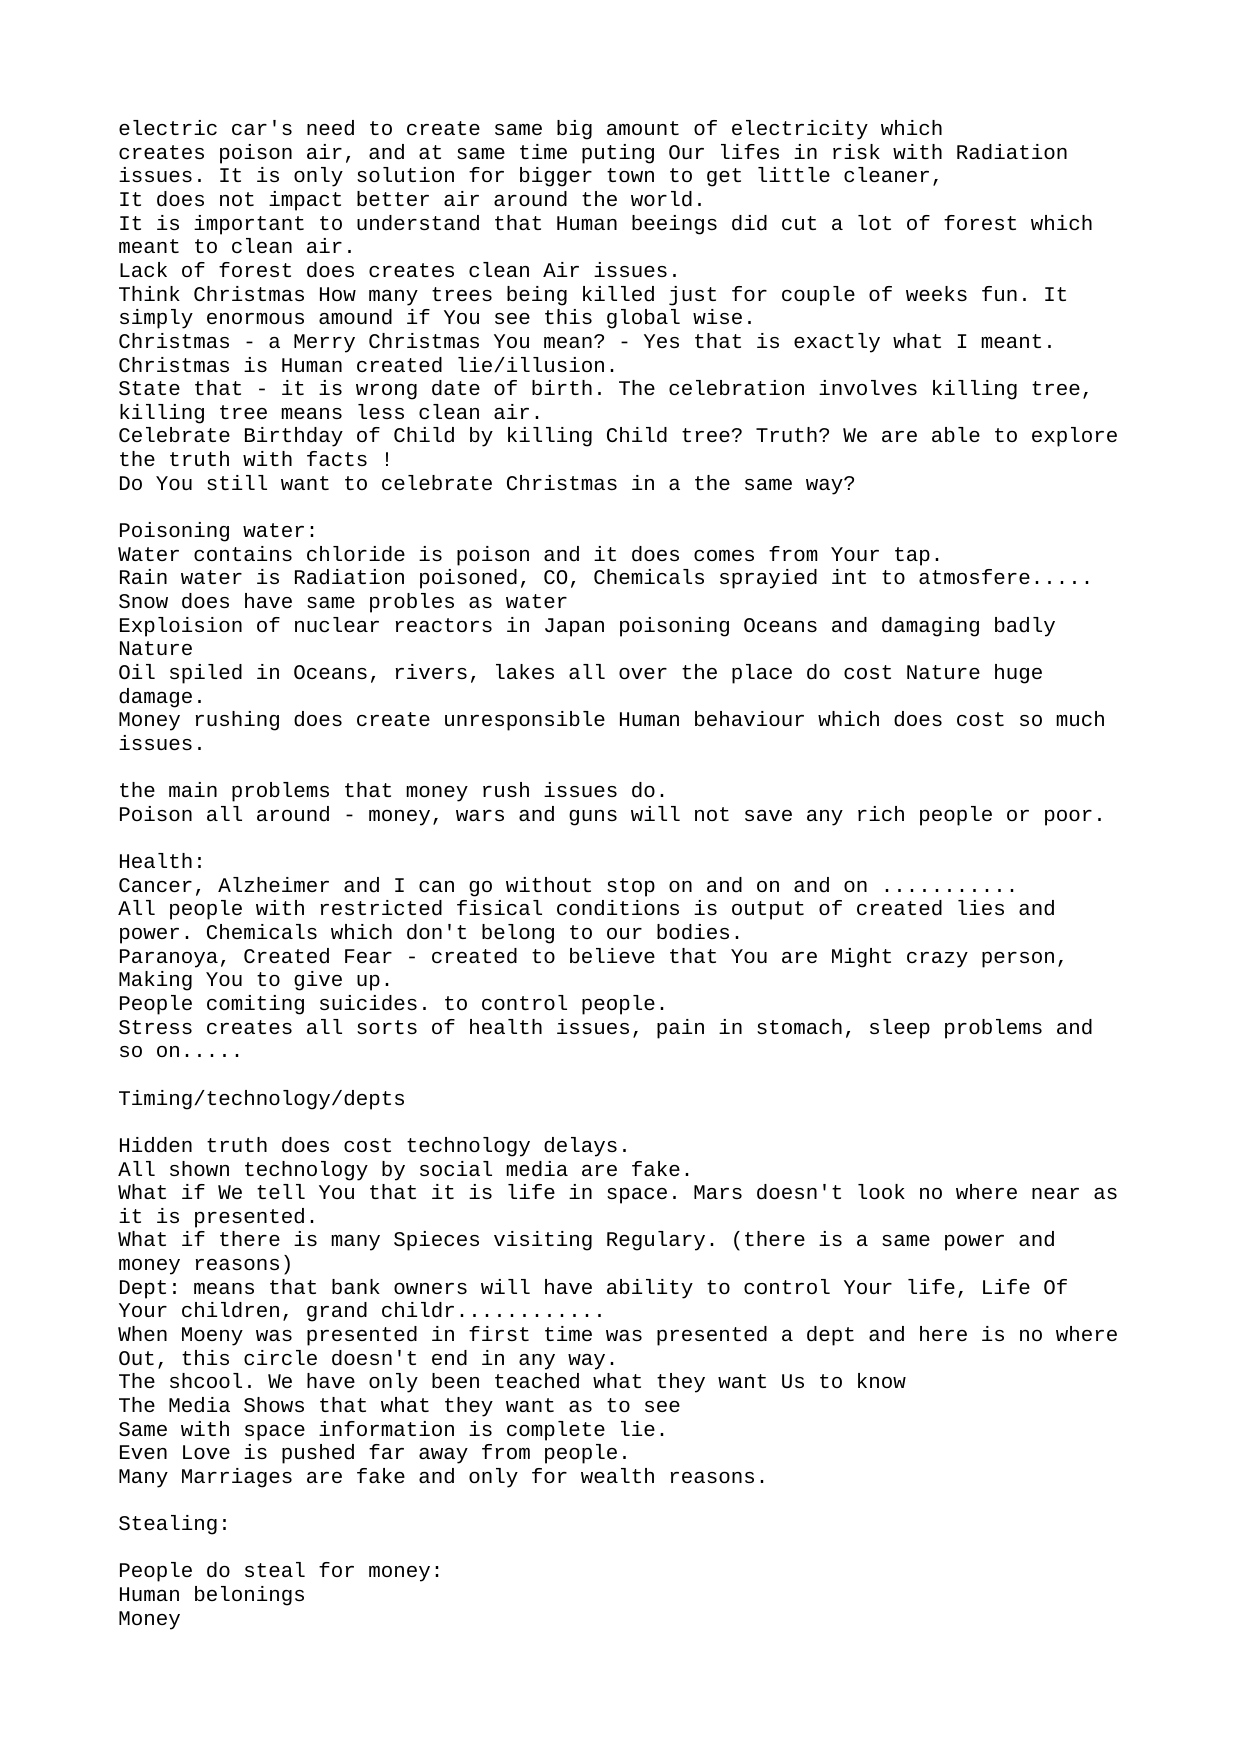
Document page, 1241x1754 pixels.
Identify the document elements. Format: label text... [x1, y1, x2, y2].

text Health: [118, 851, 1122, 875]
text the main problems that money rush issues do. [118, 780, 1122, 804]
text Timing/technology/depts [118, 1088, 1122, 1111]
text Poison all around - money, wars and guns will not save any rich people or poor. [118, 804, 1122, 827]
text Many Marriages are fake and only for wealth reasons. [118, 1466, 1122, 1489]
text It does not impact better air around the world. [118, 189, 1122, 213]
text It is important to understand that Human beeings did cut a lot of forest which meant to clean air. [118, 213, 1122, 260]
text Dept: means that bank owners will have ability to control Your life, Life Of Your children, grand childr............ [118, 1277, 1122, 1324]
text Exploision of nuclear reactors in Japan poisoning Oceans and damaging badly Nature [118, 615, 1122, 662]
text Money rushing does create unresponsible Human behaviour which does cost so much issues. [118, 709, 1122, 757]
text Water contains chloride is poison and it does comes from Your tap. [118, 544, 1122, 567]
text What if We tell You that it is life in space. Mars doesn't look no where near as it is presented. [118, 1182, 1122, 1229]
text Celebrate Birthday of Child by killing Child tree? Truth? We are able to explore the truth with facts ! [118, 426, 1122, 473]
text When Moeny was presented in first time was presented a dept and here is no where Out, this circle doesn't end in any way. [118, 1324, 1122, 1371]
text People comiting suicides. to control people. [118, 993, 1122, 1017]
text Same with space information is complete lie. [118, 1419, 1122, 1442]
text All shown technology by social media are fake. [118, 1158, 1122, 1182]
text Even Love is pushed far away from people. [118, 1442, 1122, 1466]
text The shcool. We have only been teached what they want Us to know [118, 1371, 1122, 1395]
text All people with restricted fisical conditions is output of created lies and power. Chemicals which don't belong to our bodies. [118, 898, 1122, 946]
text creates poison air, and at same time puting Our lifes in risk with Radiation issues. It is only solution for bigger town to get little cleaner, [118, 142, 1122, 189]
text Money [118, 1608, 1122, 1631]
text Think Christmas How many trees being killed just for couple of weeks fun. It simply enormous amound if You see this global wise. [118, 284, 1122, 331]
text The Media Shows that what they want as to see [118, 1395, 1122, 1419]
text Hidden truth does cost technology delays. [118, 1135, 1122, 1158]
text Do You still want to celebrate Christmas in a the same way? [118, 473, 1122, 496]
text electric car's need to create same big amount of electricity which [118, 118, 1122, 142]
text What if there is many Spieces visiting Regulary. (there is a same power and money reasons) [118, 1229, 1122, 1277]
text Stress creates all sorts of health issues, pain in stomach, sleep problems and so on..... [118, 1017, 1122, 1064]
text Snow does have same probles as water [118, 591, 1122, 615]
text Lack of forest does creates clean Air issues. [118, 260, 1122, 284]
text Christmas - a Merry Christmas You mean? - Yes that is exactly what I meant. Christmas is Human created lie/illusion. [118, 331, 1122, 378]
text Oil spiled in Oceans, rivers, lakes all over the place do cost Nature huge damage. [118, 662, 1122, 709]
text Rain water is Radiation poisoned, CO, Chemicals sprayied int to atmosfere..... [118, 567, 1122, 591]
text State that - it is wrong date of birth. The celebration involves killing tree, killing tree means less clean air. [118, 378, 1122, 426]
text Poisoning water: [118, 520, 1122, 544]
text People do steal for money: [118, 1561, 1122, 1584]
text Human belonings [118, 1584, 1122, 1608]
text Cancer, Alzheimer and I can go without stop on and on and on ........... [118, 875, 1122, 898]
text Paranoya, Created Fear - created to believe that You are Might crazy person, Making You to give up. [118, 946, 1122, 993]
text Stealing: [118, 1513, 1122, 1537]
